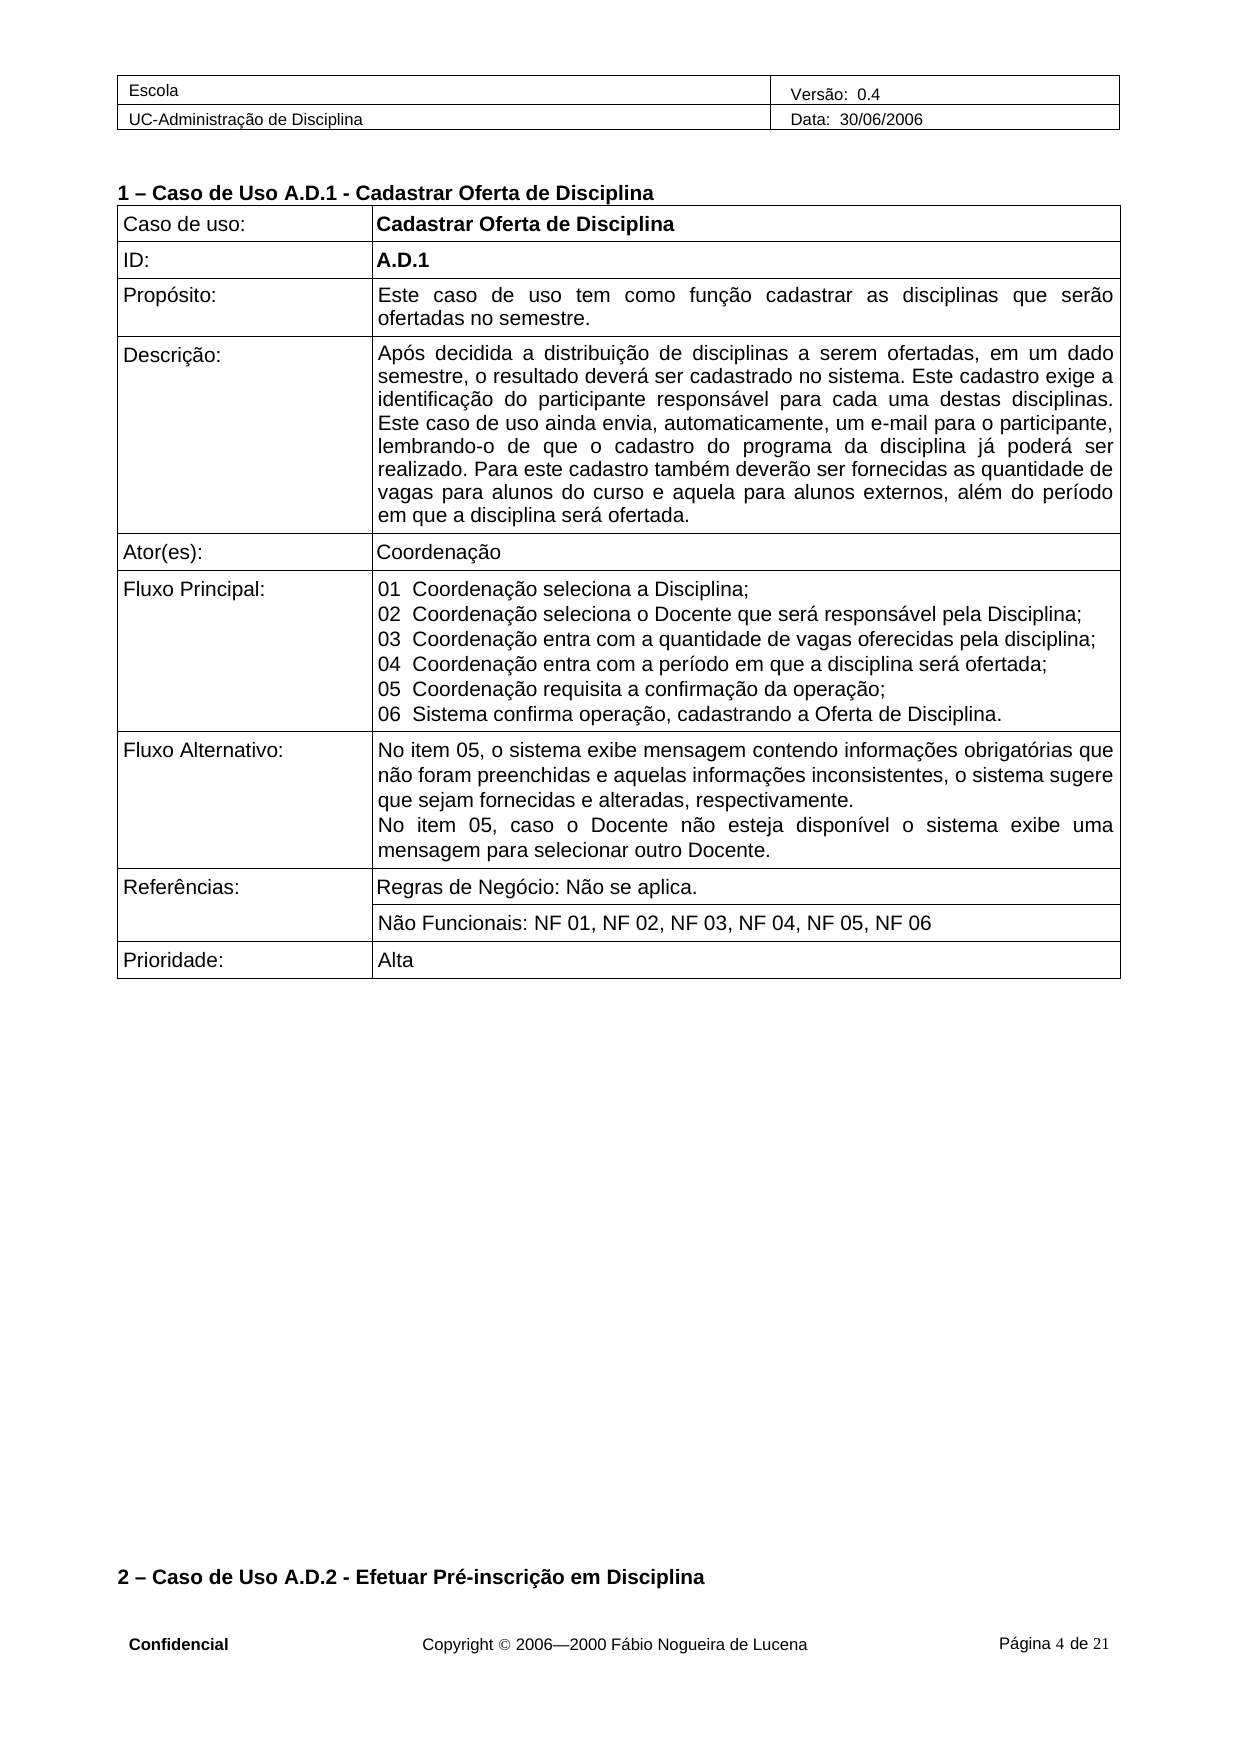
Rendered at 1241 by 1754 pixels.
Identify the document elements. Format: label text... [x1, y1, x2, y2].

table_cell Descrição: [118, 337, 372, 533]
table_cell Fluxo Alternativo: [118, 732, 372, 868]
text 1 – Caso de Uso A.D.1 - Cadastrar Oferta de Disciplina [117, 179, 1120, 204]
table_header Regras de Negócio: Não se aplica. [373, 869, 1120, 904]
table_cell A.D.1 [373, 242, 1120, 278]
table_cell Ator(es): [118, 534, 372, 569]
table_cell Este caso de uso tem como função cadastrar as disciplinas que serão ofertadas no semestre. [373, 279, 1120, 336]
text 2 – Caso de Uso A.D.2 - Efetuar Pré-inscrição em Disciplina [117, 1564, 1120, 1589]
table_cell Fluxo Principal: [118, 571, 372, 731]
table_cell Alta [373, 942, 1120, 977]
table_header Cadastrar Oferta de Disciplina [373, 206, 1120, 241]
table_cell Propósito: [118, 279, 372, 336]
table_cell ID: [118, 242, 372, 278]
table_cell Após decidida a distribuição de disciplinas a serem ofertadas, em um dado semestre, o resultado deverá ser cadastrado no sistema. Este cadastro exige a identificação do participante responsável para cada uma destas disciplinas. Este caso de uso ainda envia, automaticamente, um e-mail para o participante, lembrando-o de que o cadastro do programa da disciplina já poderá ser realizado. Para este cadastro também deverão ser fornecidas as quantidade de vagas para alunos do curso e aquela para alunos externos, além do período em que a disciplina será ofertada. [373, 337, 1120, 533]
table_cell Coordenação [373, 534, 1120, 569]
table_cell No item 05, o sistema exibe mensagem contendo informações obrigatórias que não foram preenchidas e aquelas informações inconsistentes, o sistema sugere que sejam fornecidas e alteradas, respectivamente. No item 05, caso o Docente não esteja disponível o sistema exibe uma mensagem para selecionar outro Docente. [373, 732, 1120, 868]
table_cell 01 Coordenação seleciona a Disciplina; 02 Coordenação seleciona o Docente que será responsável pela Disciplina; 03 Coordenação entra com a quantidade de vagas oferecidas pela disciplina; 04 Coordenação entra com a período em que a disciplina será ofertada; 05 Coordenação requisita a confirmação da operação; 06 Sistema confirma operação, cadastrando a Oferta de Disciplina. [373, 571, 1120, 731]
table_cell Não Funcionais: NF 01, NF 02, NF 03, NF 04, NF 05, NF 06 [373, 905, 1120, 941]
table_cell Referências: [118, 869, 372, 941]
table_header Caso de uso: [118, 206, 372, 241]
table_cell Prioridade: [118, 942, 372, 977]
